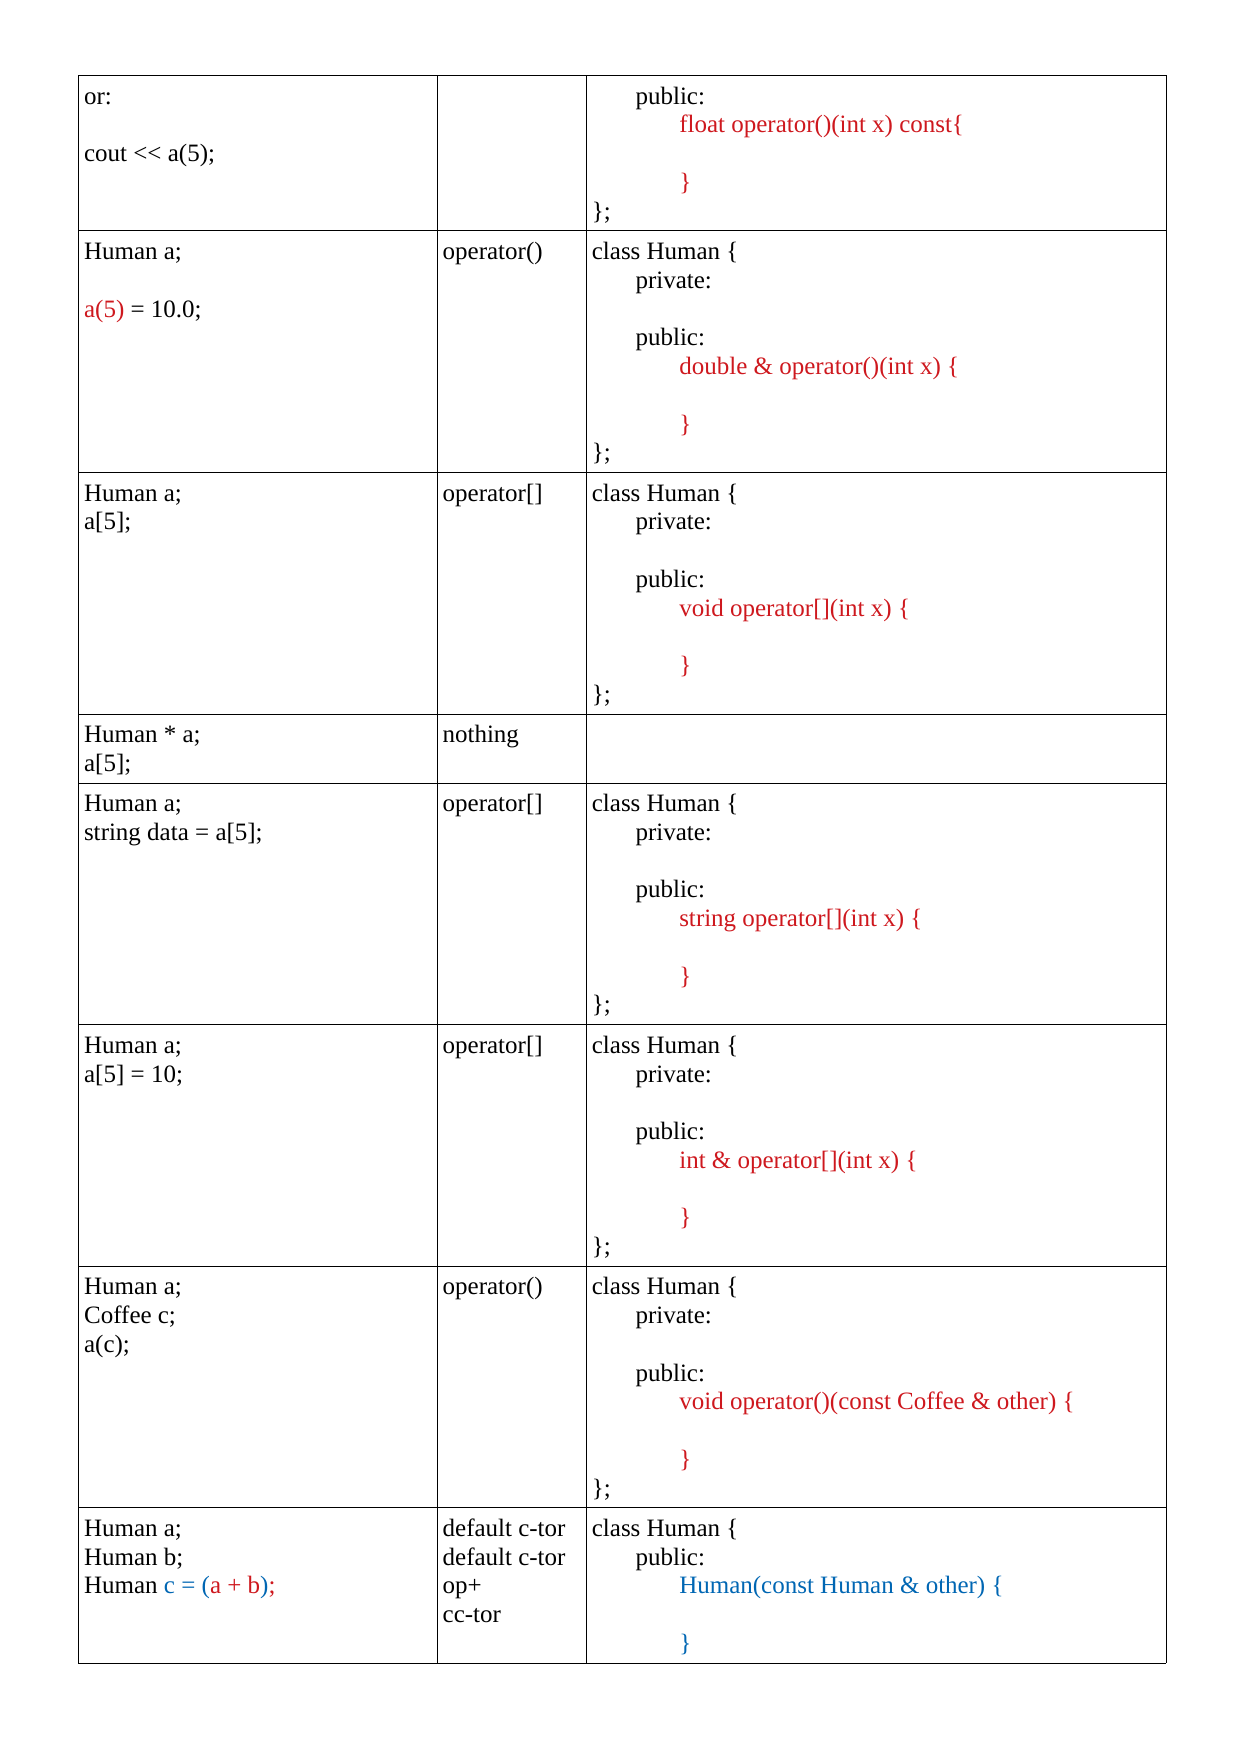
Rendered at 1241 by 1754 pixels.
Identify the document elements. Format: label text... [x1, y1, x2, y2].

table_cell Human a; Human b; Human c = (a + b); [79, 1508, 437, 1662]
table_cell operator() [438, 231, 586, 472]
table_cell class Human { private: public: void operator()(const Coffee & other) { } }; [587, 1267, 1166, 1507]
table_cell [587, 715, 1166, 782]
table_cell class Human { private: public: string operator[](int x) { } }; [587, 784, 1166, 1024]
table_cell operator() [438, 1267, 586, 1507]
table_cell class Human { public: Human(const Human & other) { } [587, 1508, 1166, 1662]
table_cell class Human { private: public: int & operator[](int x) { } }; [587, 1025, 1166, 1266]
table_cell Human a; a[5]; [79, 473, 437, 713]
table_cell Human a; string data = a[5]; [79, 784, 437, 1024]
table_cell [438, 76, 586, 230]
table_cell or: cout << a(5); [79, 76, 437, 230]
table_cell public: float operator()(int x) const{ } }; [587, 76, 1166, 230]
table_cell Human a; Coffee c; a(c); [79, 1267, 437, 1507]
table_cell Human * a; a[5]; [79, 715, 437, 782]
table_cell nothing [438, 715, 586, 782]
table_cell Human a; a(5) = 10.0; [79, 231, 437, 472]
table_cell operator[] [438, 1025, 586, 1266]
table_cell operator[] [438, 473, 586, 713]
table_cell class Human { private: public: void operator[](int x) { } }; [587, 473, 1166, 713]
table_cell class Human { private: public: double & operator()(int x) { } }; [587, 231, 1166, 472]
table_cell default c-tor default c-tor op+ cc-tor [438, 1508, 586, 1662]
table_cell operator[] [438, 784, 586, 1024]
table_cell Human a; a[5] = 10; [79, 1025, 437, 1266]
